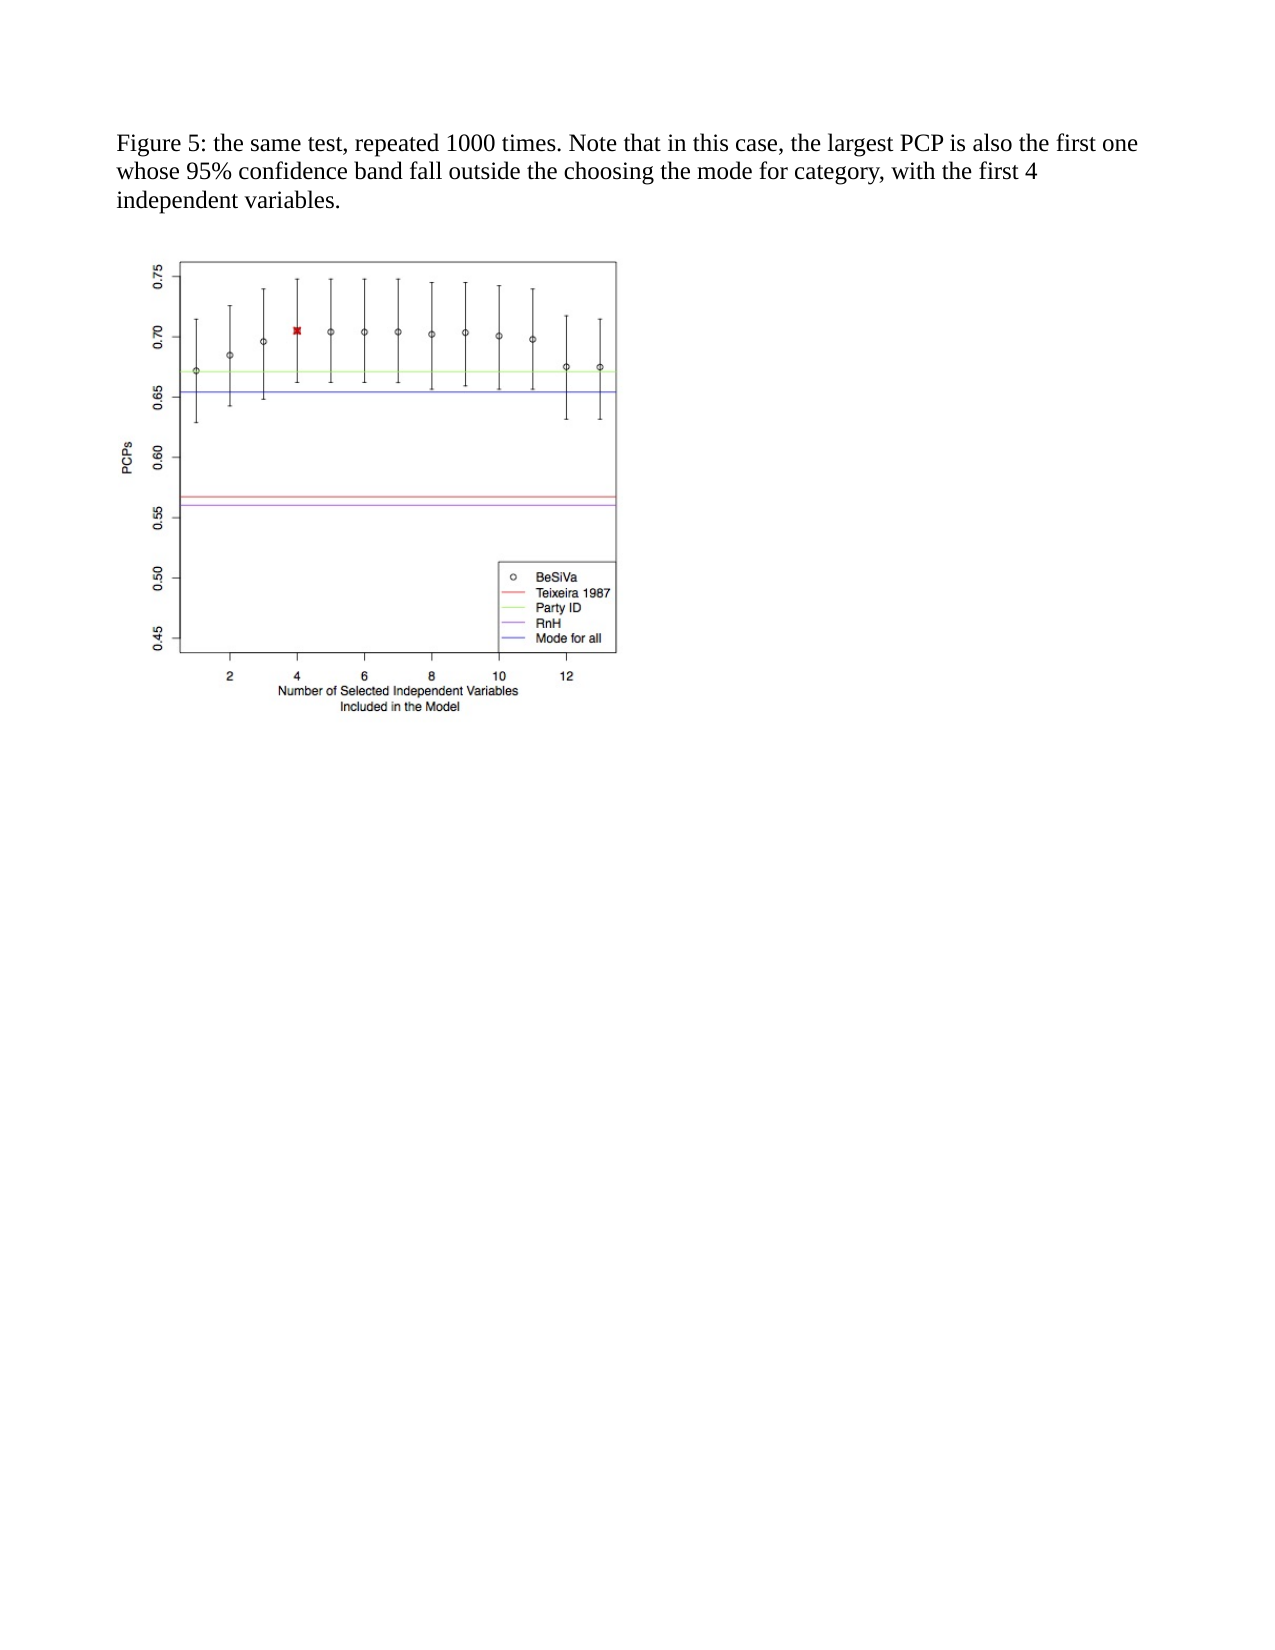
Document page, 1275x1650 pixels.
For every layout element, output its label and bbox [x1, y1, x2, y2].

picture [198, 200, 204, 207]
picture [118, 200, 648, 730]
picture [138, 200, 144, 207]
